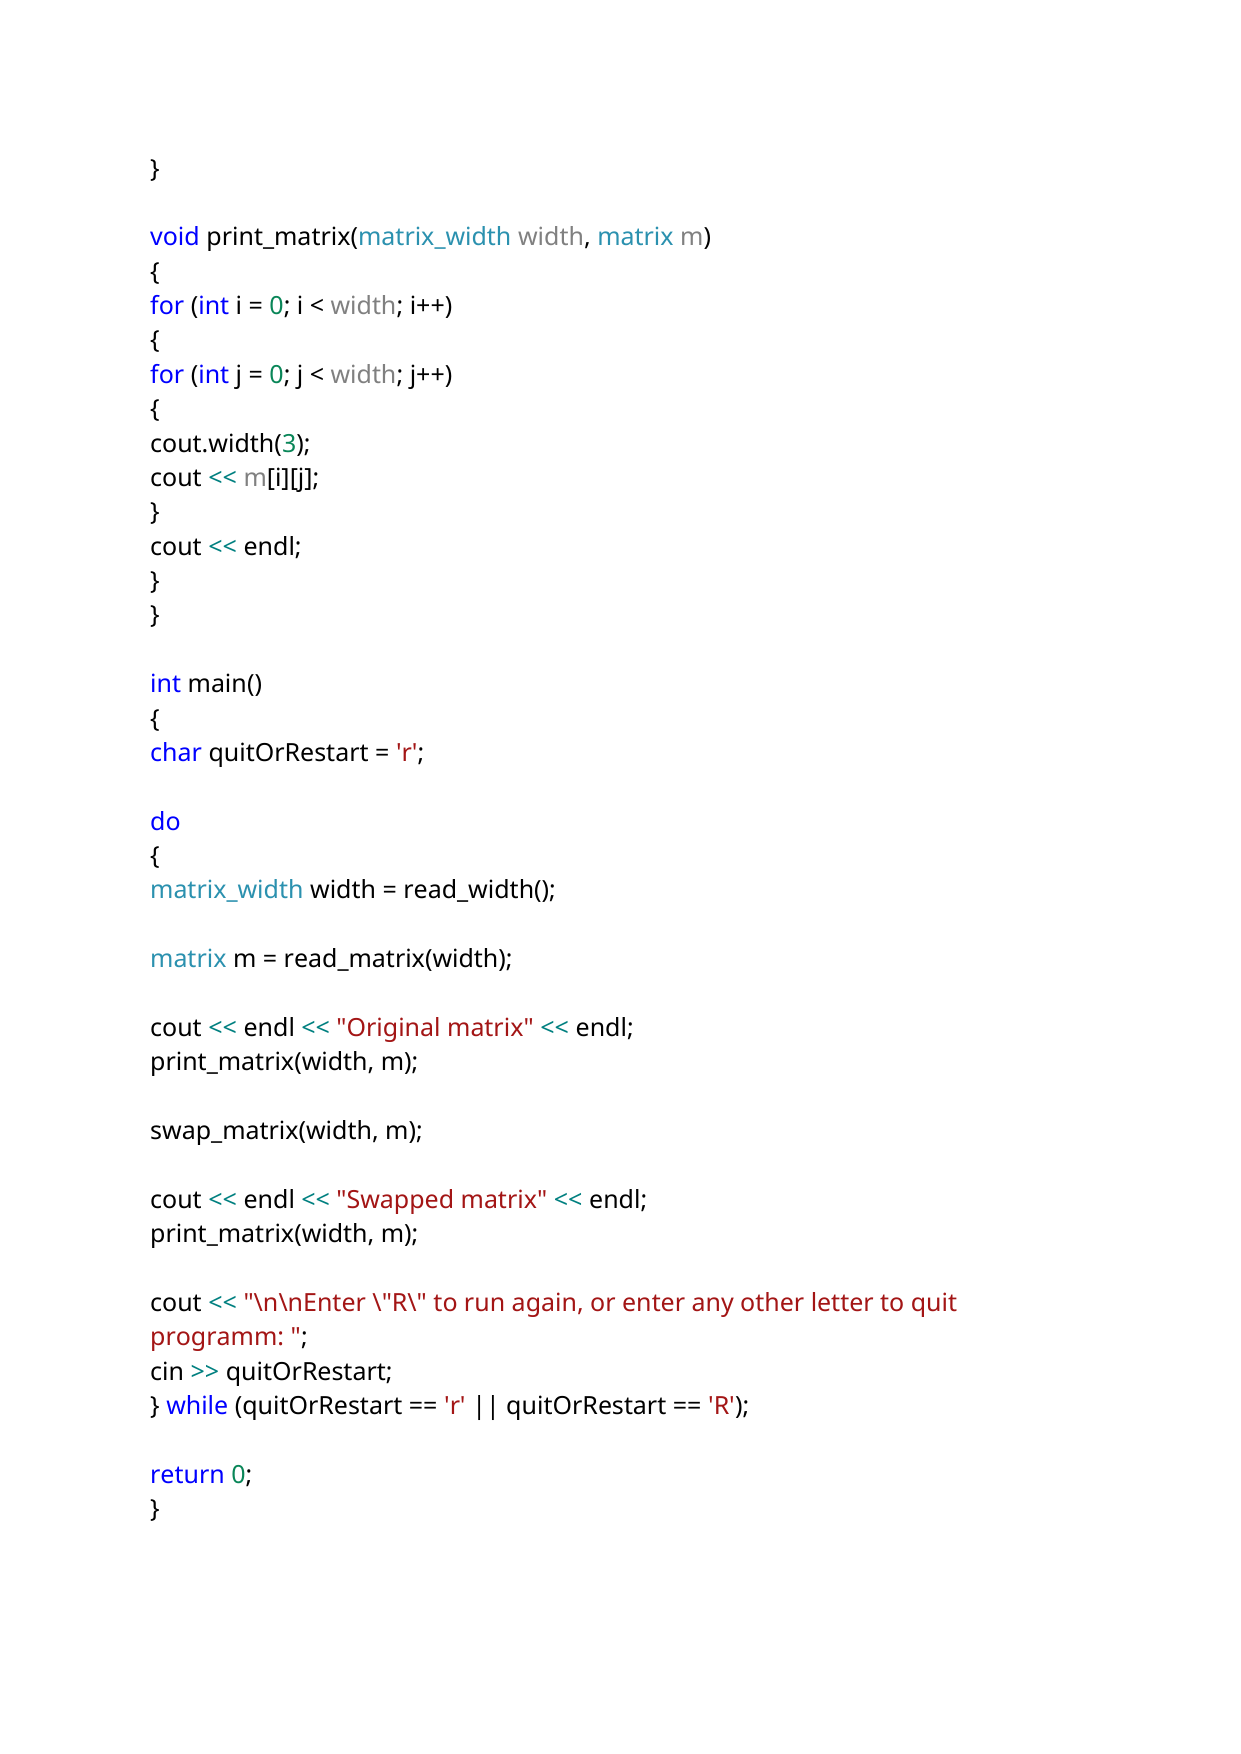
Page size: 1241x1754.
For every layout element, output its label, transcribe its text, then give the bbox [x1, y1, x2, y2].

text cout.width(3); [150, 425, 1090, 459]
text matrix m = read_matrix(width); [150, 941, 1090, 975]
text cout << endl << "Original matrix" << endl; [150, 1009, 1090, 1044]
text { [150, 391, 1090, 425]
text } [150, 597, 1090, 631]
text cin >> quitOrRestart; [150, 1353, 1090, 1387]
text print_matrix(width, m); [150, 1044, 1090, 1078]
text } [150, 494, 1090, 528]
text do [150, 803, 1090, 837]
text int main() [150, 666, 1090, 700]
text { [150, 253, 1090, 287]
text char quitOrRestart = 'r'; [150, 734, 1090, 769]
text void print_matrix(matrix_width width, matrix m) [150, 219, 1090, 253]
text { [150, 837, 1090, 872]
text return 0; [150, 1456, 1090, 1491]
text cout << endl; [150, 528, 1090, 562]
text } [150, 1491, 1090, 1525]
text } [150, 150, 1090, 184]
text } [150, 562, 1090, 597]
text { [150, 700, 1090, 734]
text matrix_width width = read_width(); [150, 872, 1090, 906]
text cout << m[i][j]; [150, 459, 1090, 494]
text print_matrix(width, m); [150, 1216, 1090, 1250]
text cout << endl << "Swapped matrix" << endl; [150, 1181, 1090, 1216]
text } while (quitOrRestart == 'r' || quitOrRestart == 'R'); [150, 1387, 1090, 1422]
text for (int j = 0; j < width; j++) [150, 356, 1090, 391]
text swap_matrix(width, m); [150, 1112, 1090, 1147]
text cout << "\n\nEnter \"R\" to run again, or enter any other letter to quit programm: "; [150, 1284, 1090, 1353]
text for (int i = 0; i < width; i++) [150, 287, 1090, 322]
text { [150, 322, 1090, 356]
